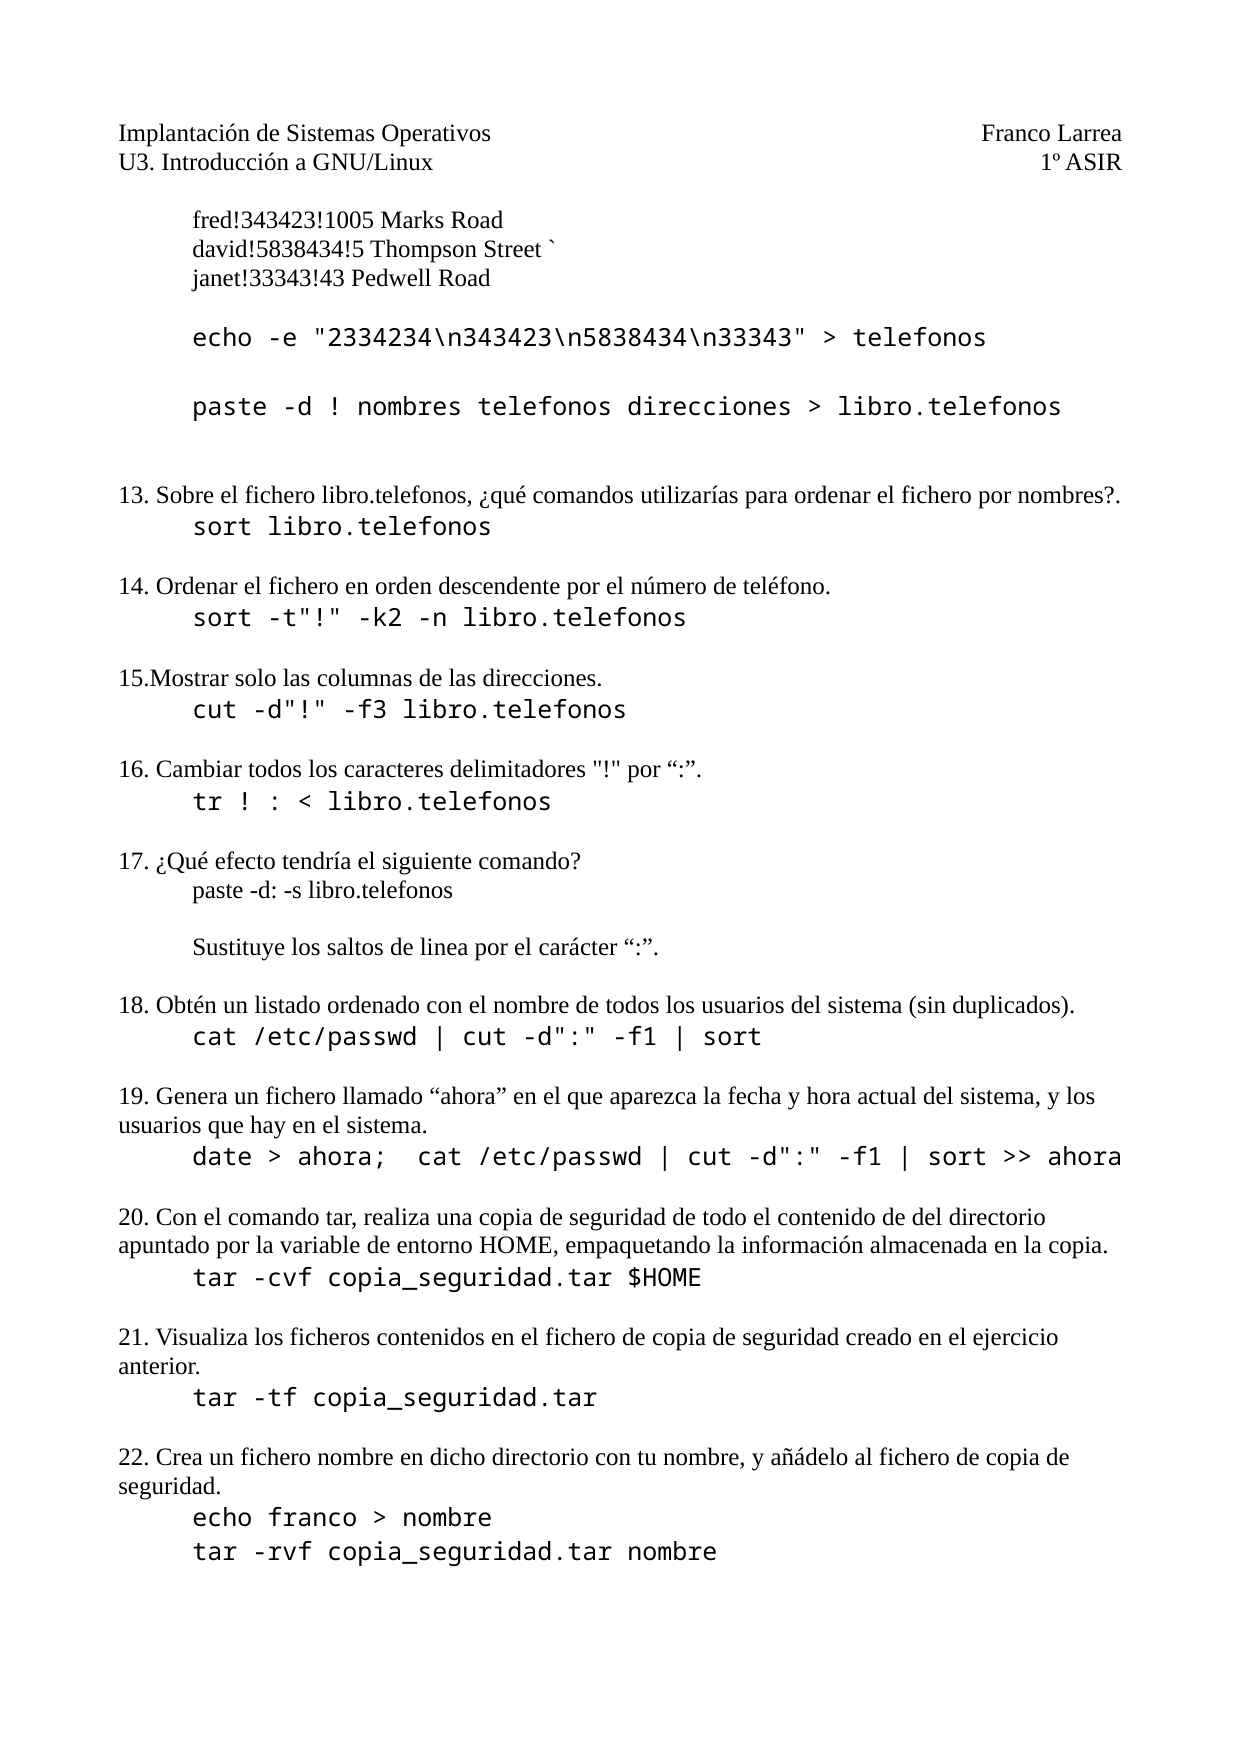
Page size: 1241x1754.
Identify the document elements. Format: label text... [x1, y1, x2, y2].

text tr ! : < libro.telefonos [118, 783, 1122, 817]
text paste -d: -s libro.telefonos [118, 875, 1122, 903]
text 13. Sobre el fichero libro.telefonos, ¿qué comandos utilizarías para ordenar el fichero por nombres?. [118, 480, 1122, 508]
text david!5838434!5 Thompson Street ` [192, 234, 1122, 263]
text echo -e "2334234\n343423\n5838434\n33343" > telefonos [192, 320, 1122, 354]
text 17. ¿Qué efecto tendría el siguiente comando? [118, 846, 1122, 875]
text 22. Crea un fichero nombre en dicho directorio con tu nombre, y añádelo al fichero de copia de seguridad. [118, 1442, 1122, 1500]
text tar -cvf copia_seguridad.tar $HOME [118, 1259, 1122, 1293]
text paste -d ! nombres telefonos direcciones > libro.telefonos [192, 388, 1122, 422]
text echo franco > nombre [118, 1500, 1122, 1534]
text sort libro.telefonos [118, 508, 1122, 543]
text fred!343423!1005 Marks Road [192, 205, 1122, 234]
text tar -tf copia_seguridad.tar [118, 1379, 1122, 1413]
text date > ahora; cat /etc/passwd | cut -d":" -f1 | sort >> ahora [118, 1139, 1122, 1173]
text sort -t"!" -k2 -n libro.telefonos [118, 600, 1122, 634]
text Sustituye los saltos de linea por el carácter “:”. [118, 932, 1122, 961]
text 16. Cambiar todos los caracteres delimitadores "!" por “:”. [118, 754, 1122, 783]
text 20. Con el comando tar, realiza una copia de seguridad de todo el contenido de del directorio apuntado por la variable de entorno HOME, empaquetando la información almacenada en la copia. [118, 1202, 1122, 1259]
text 18. Obtén un listado ordenado con el nombre de todos los usuarios del sistema (sin duplicados). [118, 990, 1122, 1018]
text 19. Genera un fichero llamado “ahora” en el que aparezca la fecha y hora actual del sistema, y los usuarios que hay en el sistema. [118, 1081, 1122, 1139]
text tar -rvf copia_seguridad.tar nombre [118, 1534, 1122, 1568]
text janet!33343!43 Pedwell Road [192, 263, 1122, 291]
text 15.Mostrar solo las columnas de las direcciones. [118, 663, 1122, 692]
text cut -d"!" -f3 libro.telefonos [118, 692, 1122, 726]
text 14. Ordenar el fichero en orden descendente por el número de teléfono. [118, 571, 1122, 600]
text 21. Visualiza los ficheros contenidos en el fichero de copia de seguridad creado en el ejercicio anterior. [118, 1322, 1122, 1379]
text cat /etc/passwd | cut -d":" -f1 | sort [118, 1018, 1122, 1053]
